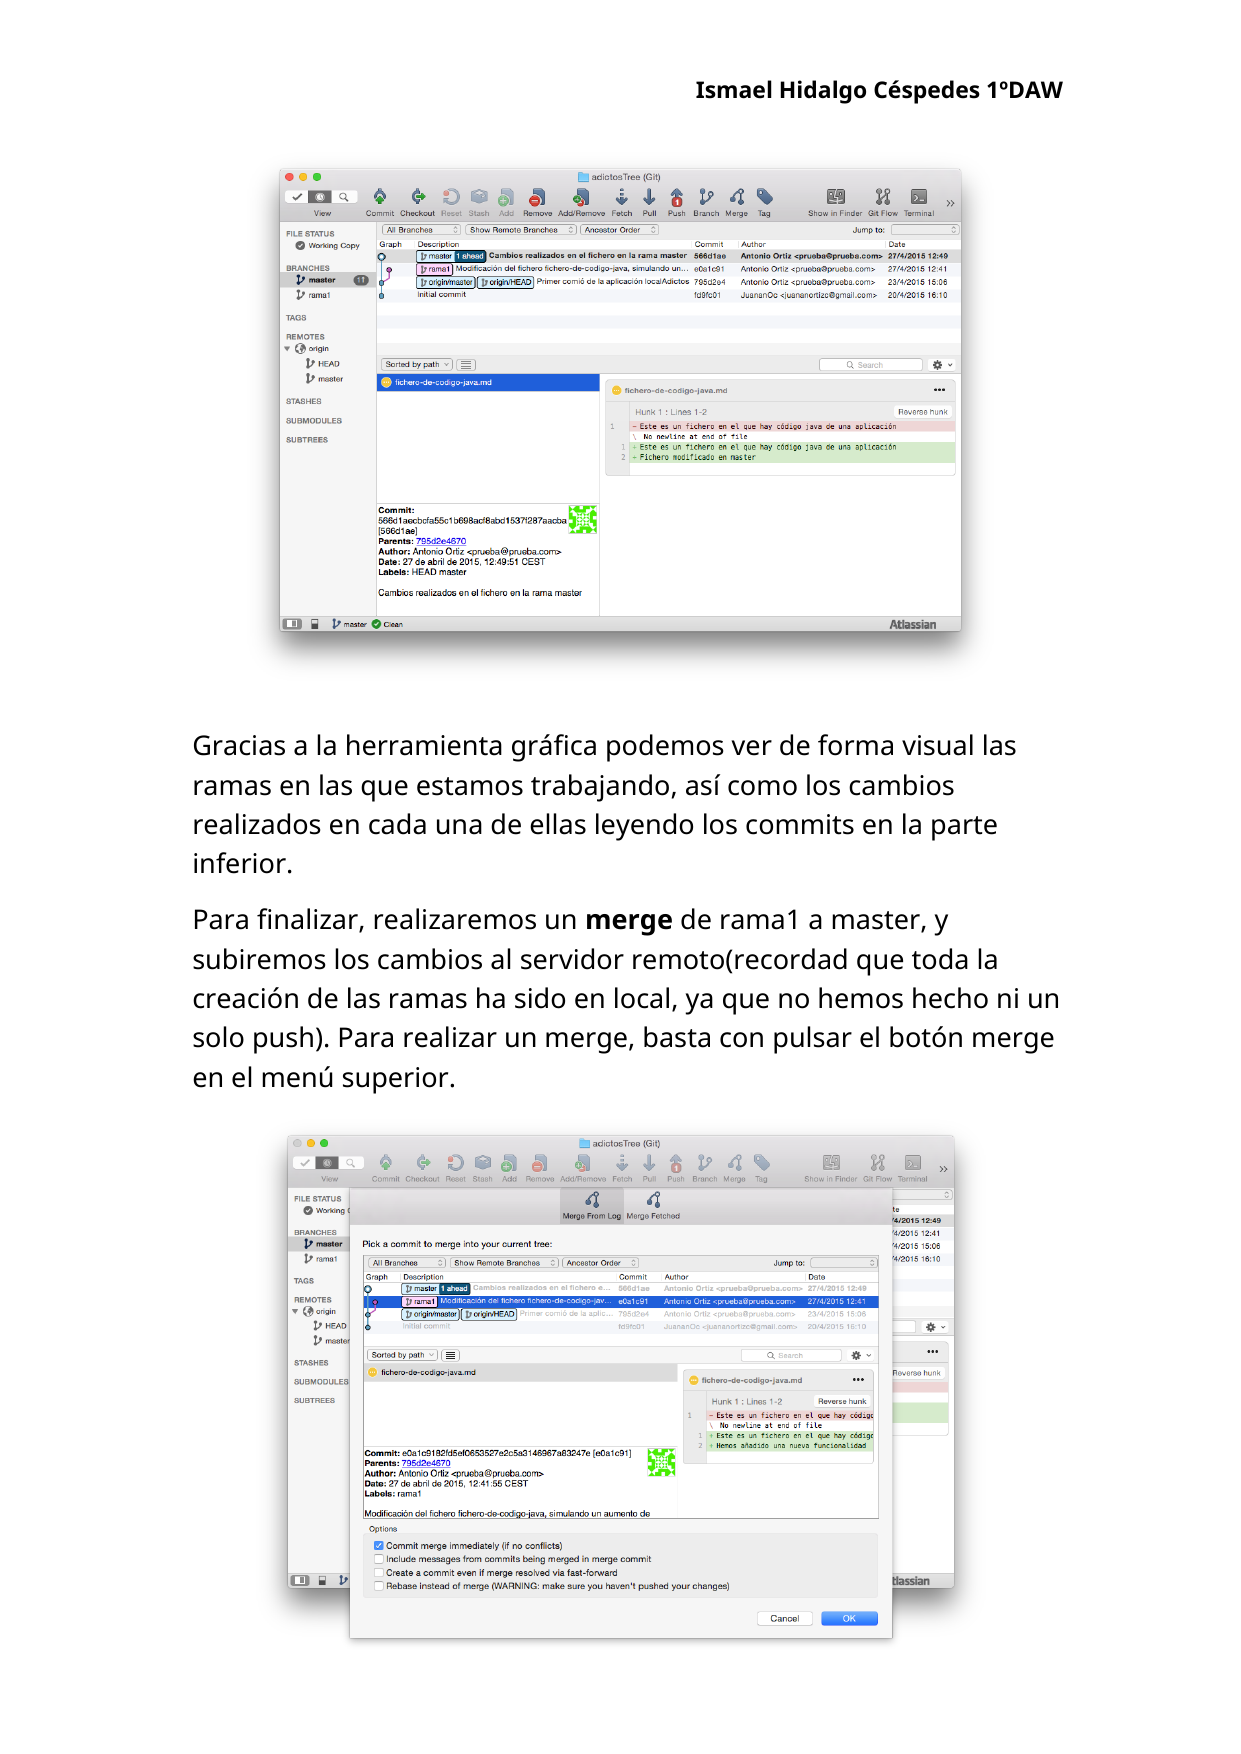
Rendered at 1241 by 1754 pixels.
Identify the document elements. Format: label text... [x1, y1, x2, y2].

text Para finalizar, realizaremos un merge de rama1 a master, y subiremos los cambios al servidor remoto(recordad que toda la creación de las ramas ha sido en local, ya que no hemos hecho ni un solo push). Para realizar un merge, basta con pulsar el botón merge en el menú superior. [192, 901, 1063, 1095]
text Gracias a la herramienta gráfica podemos ver de forma visual las ramas en las que estamos trabajando, así como los cambios realizados en cada una de ellas leyendo los commits en la parte inferior. [192, 727, 1063, 882]
